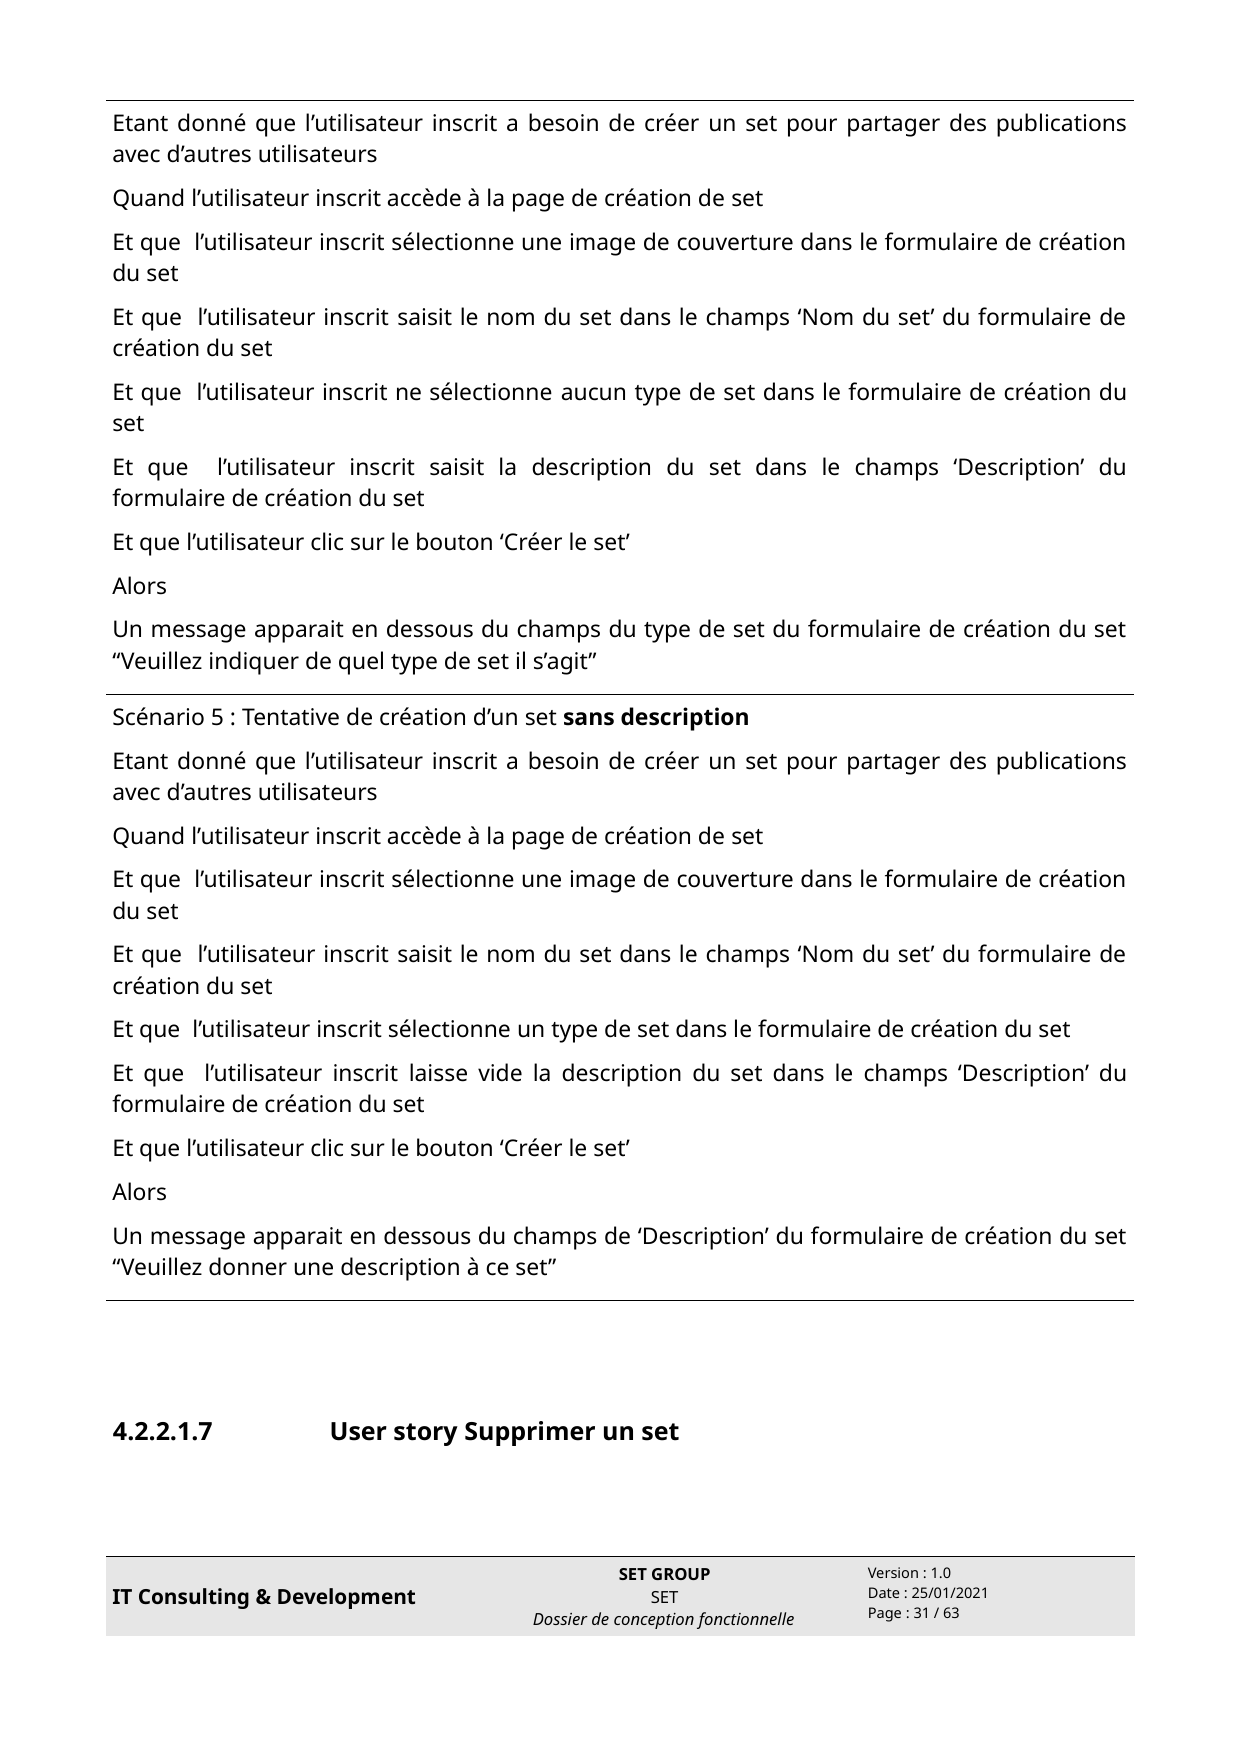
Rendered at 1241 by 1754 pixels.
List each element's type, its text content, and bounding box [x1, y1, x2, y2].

subtitle User story Supprimer un set [106, 1414, 1134, 1448]
table_cell Scénario 5 : Tentative de création d’un set sans description Etant donné que l’utilisateur inscrit a besoin de créer un set pour partager des publications avec d’autres utilisateurs Quand l’utilisateur inscrit accède à la page de création de set Et que l’utilisateur inscrit sélectionne une image de couverture dans le formulaire de création du set Et que l’utilisateur inscrit saisit le nom du set dans le champs ‘Nom du set’ du formulaire de création du set Et que l’utilisateur inscrit sélectionne un type de set dans le formulaire de création du set Et que l’utilisateur inscrit laisse vide la description du set dans le champs ‘Description’ du formulaire de création du set Et que l’utilisateur clic sur le bouton ‘Créer le set’ Alors Un message apparait en dessous du champs de ‘Description’ du formulaire de création du set “Veuillez donner une description à ce set” [106, 695, 1134, 1300]
table_cell Etant donné que l’utilisateur inscrit a besoin de créer un set pour partager des publications avec d’autres utilisateurs Quand l’utilisateur inscrit accède à la page de création de set Et que l’utilisateur inscrit sélectionne une image de couverture dans le formulaire de création du set Et que l’utilisateur inscrit saisit le nom du set dans le champs ‘Nom du set’ du formulaire de création du set Et que l’utilisateur inscrit ne sélectionne aucun type de set dans le formulaire de création du set Et que l’utilisateur inscrit saisit la description du set dans le champs ‘Description’ du formulaire de création du set Et que l’utilisateur clic sur le bouton ‘Créer le set’ Alors Un message apparait en dessous du champs du type de set du formulaire de création du set “Veuillez indiquer de quel type de set il s’agit” [106, 101, 1134, 694]
